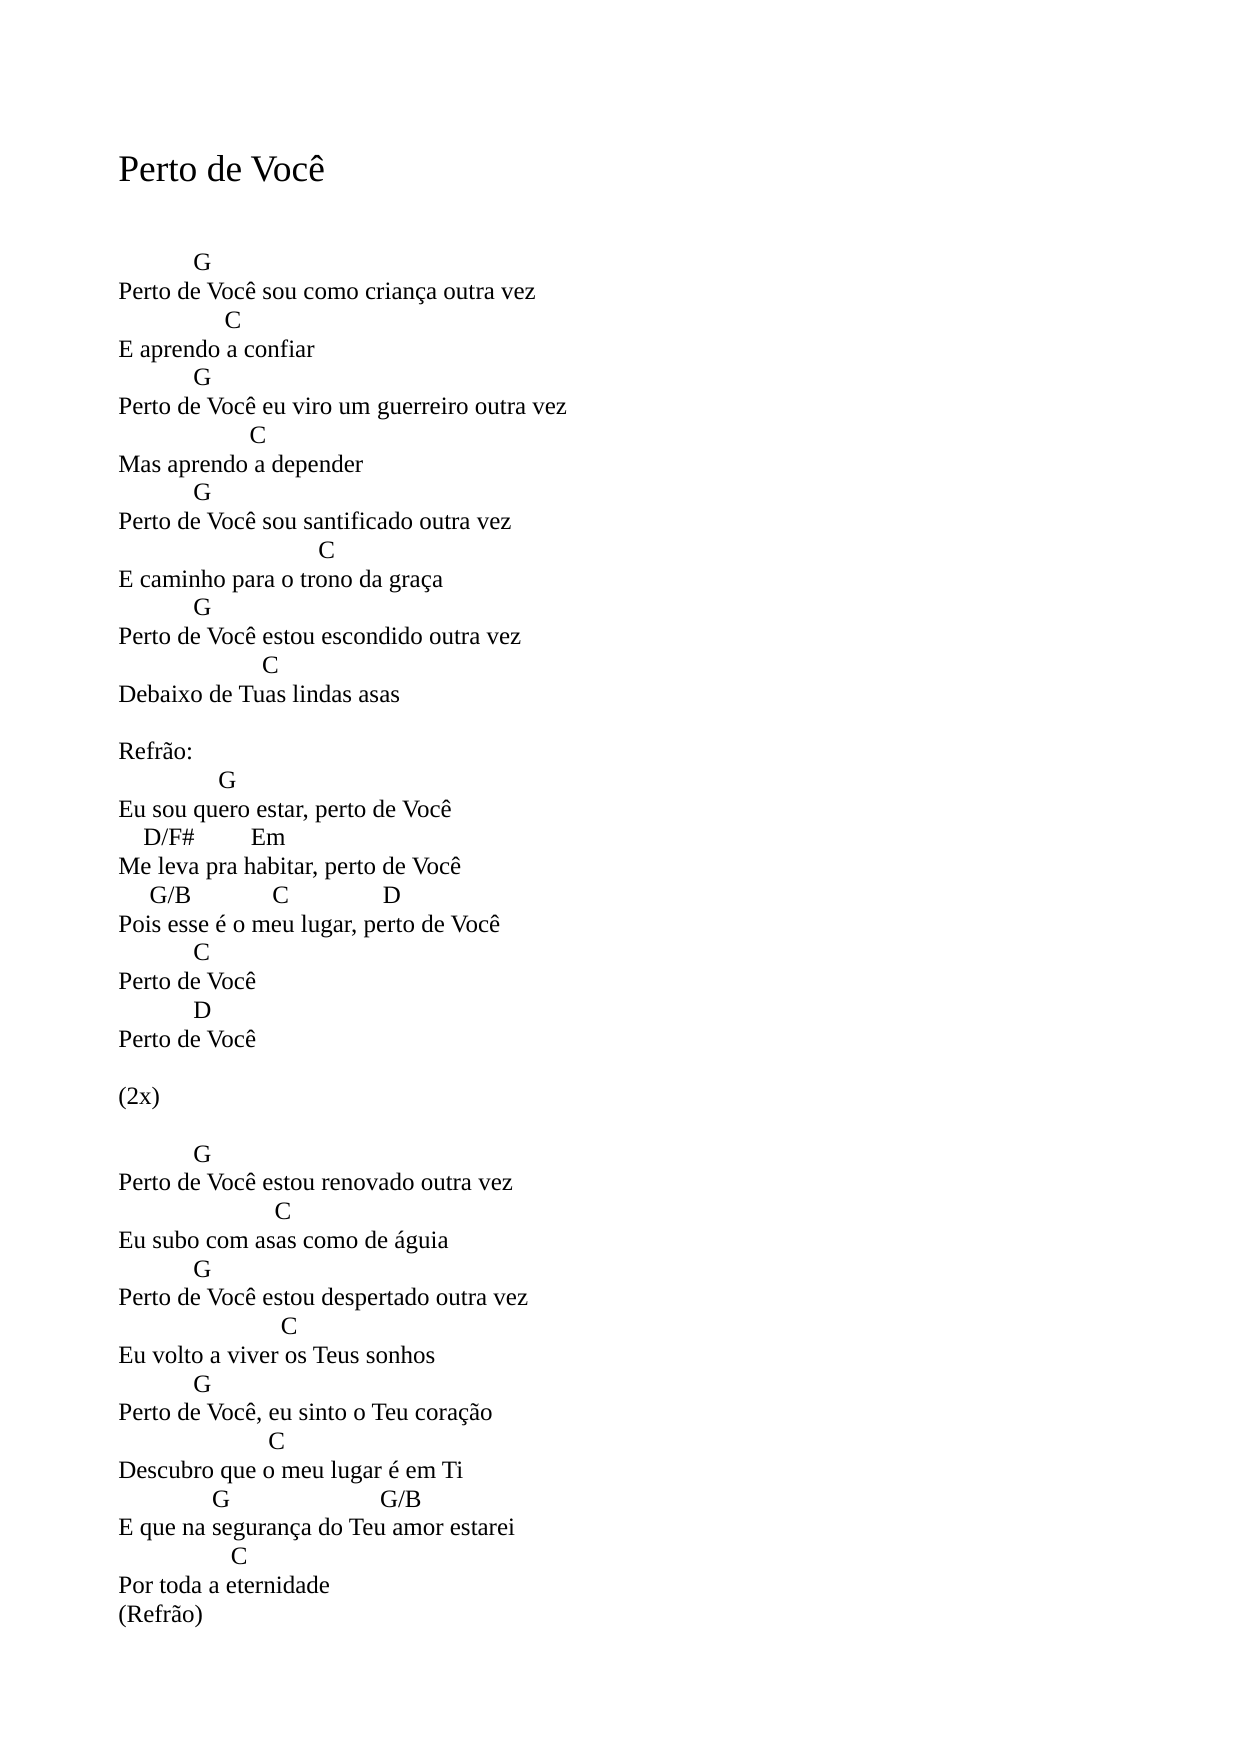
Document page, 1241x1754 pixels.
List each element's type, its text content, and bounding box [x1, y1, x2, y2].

text G [118, 1369, 1122, 1397]
text Perto de Você sou santificado outra vez [118, 506, 1122, 535]
text (Refrão) [118, 1599, 1122, 1627]
text G [118, 247, 1122, 276]
text Debaixo de Tuas lindas asas [118, 679, 1122, 707]
text C [118, 650, 1122, 679]
text G [118, 765, 1122, 794]
text E aprendo a confiar [118, 334, 1122, 362]
text C [118, 1426, 1122, 1455]
text G [118, 1254, 1122, 1282]
text C [118, 420, 1122, 449]
text Eu volto a viver os Teus sonhos [118, 1340, 1122, 1369]
text Pois esse é o meu lugar, perto de Você [118, 909, 1122, 937]
text Perto de Você estou despertado outra vez [118, 1282, 1122, 1311]
text Refrão: [118, 736, 1122, 765]
text Por toda a eternidade [118, 1570, 1122, 1599]
text Perto de Você [118, 147, 1122, 190]
text Me leva pra habitar, perto de Você [118, 851, 1122, 880]
text C [118, 535, 1122, 564]
text Perto de Você [118, 966, 1122, 995]
text C [118, 937, 1122, 966]
text Perto de Você eu viro um guerreiro outra vez [118, 391, 1122, 420]
text Eu subo com asas como de águia [118, 1225, 1122, 1254]
text Perto de Você estou renovado outra vez [118, 1167, 1122, 1196]
text Mas aprendo a depender [118, 449, 1122, 477]
text E caminho para o trono da graça [118, 564, 1122, 592]
text Perto de Você estou escondido outra vez [118, 621, 1122, 650]
text C [118, 1196, 1122, 1225]
text Eu sou quero estar, perto de Você [118, 794, 1122, 822]
text E que na segurança do Teu amor estarei [118, 1512, 1122, 1541]
text G [118, 362, 1122, 391]
text G [118, 1139, 1122, 1167]
text C [118, 305, 1122, 334]
text Perto de Você sou como criança outra vez [118, 276, 1122, 305]
text G/B C D [118, 880, 1122, 909]
text G [118, 477, 1122, 506]
text Perto de Você, eu sinto o Teu coração [118, 1397, 1122, 1426]
text G [118, 592, 1122, 621]
text Perto de Você [118, 1024, 1122, 1052]
text Descubro que o meu lugar é em Ti [118, 1455, 1122, 1484]
text (2x) [118, 1081, 1122, 1110]
text C [118, 1541, 1122, 1570]
text D [118, 995, 1122, 1024]
text G G/B [118, 1484, 1122, 1512]
text C [118, 1311, 1122, 1340]
text D/F# Em [118, 822, 1122, 851]
